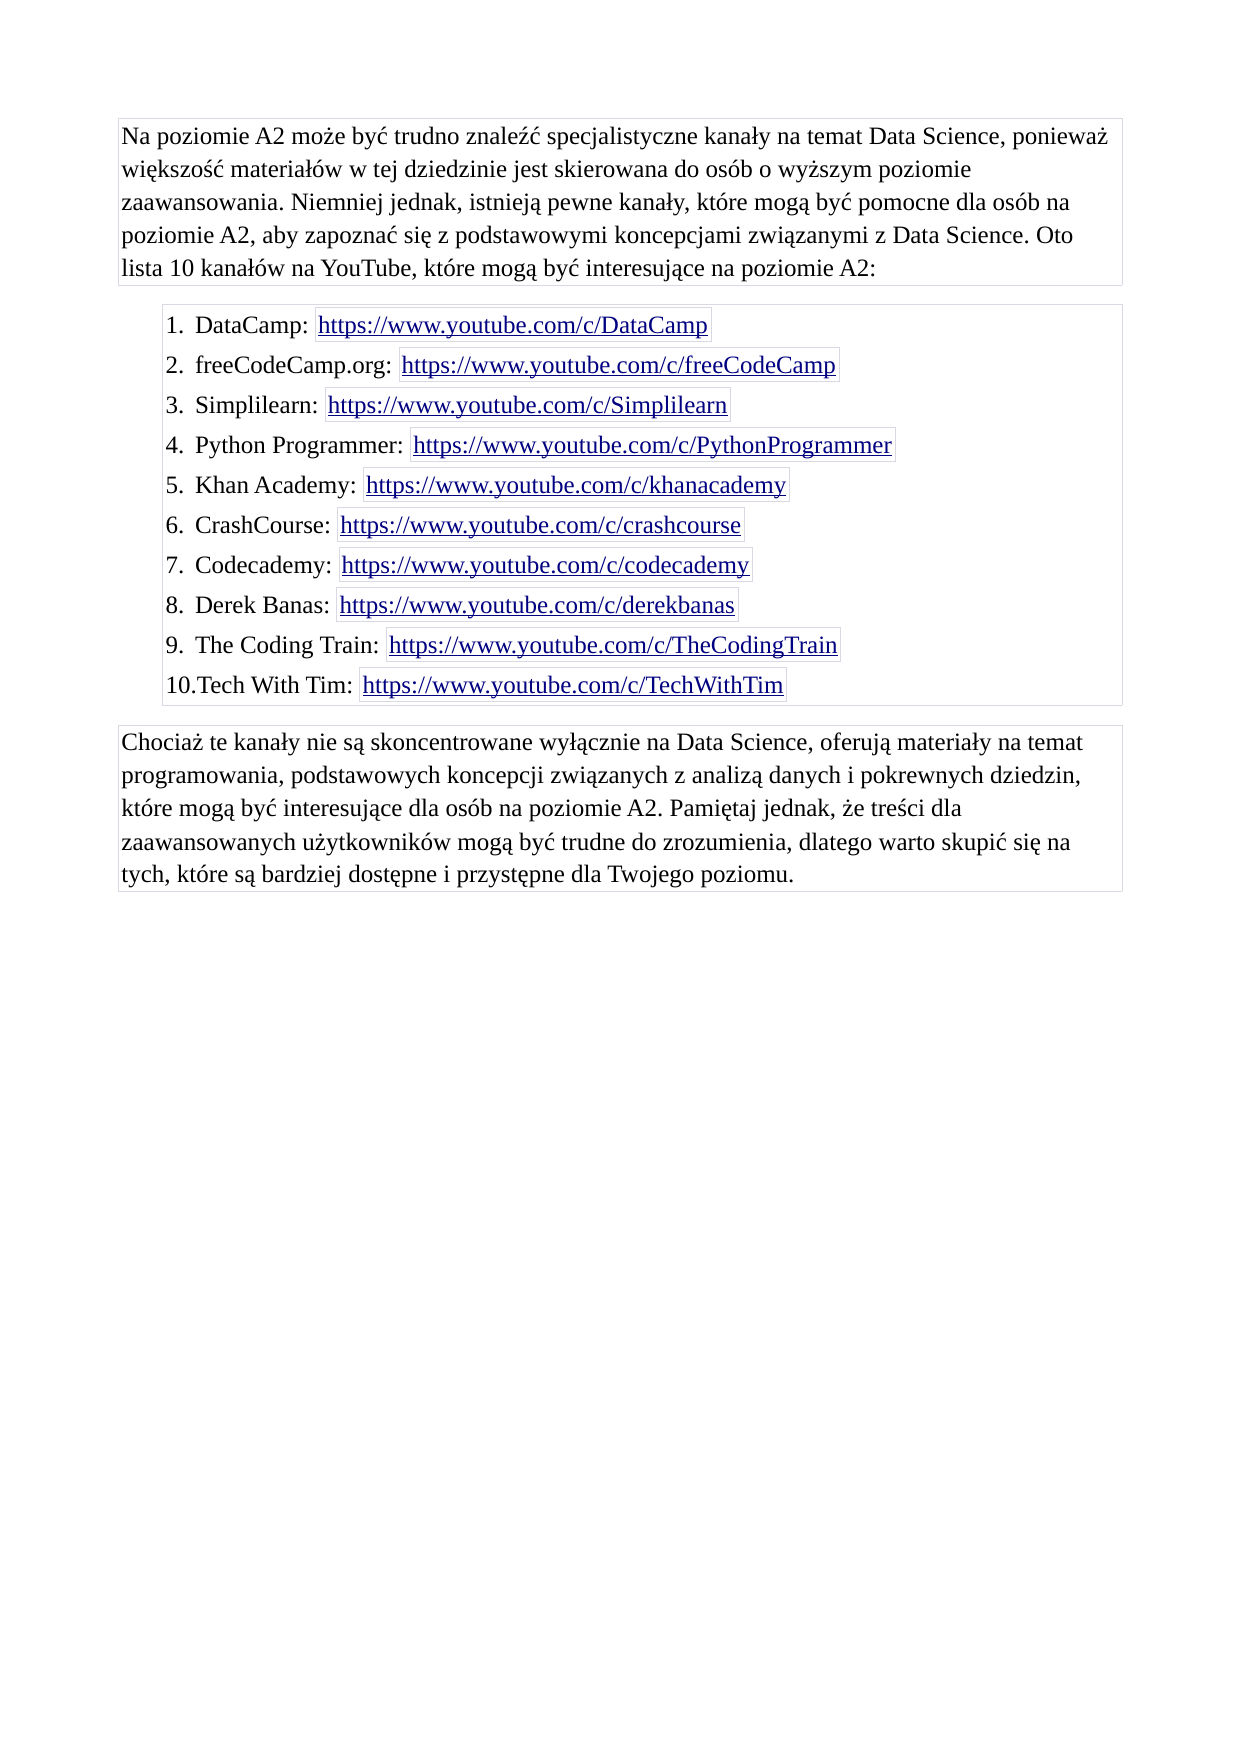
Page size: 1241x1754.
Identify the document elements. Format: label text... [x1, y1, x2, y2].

list Tech With Tim: https://www.youtube.com/c/TechWithTim [163, 664, 1122, 705]
list Simplilearn: https://www.youtube.com/c/Simplilearn [163, 384, 1122, 422]
text Chociaż te kanały nie są skoncentrowane wyłącznie na Data Science, oferują materiały na temat programowania, podstawowych koncepcji związanych z analizą danych i pokrewnych dziedzin, które mogą być interesujące dla osób na poziomie A2. Pamiętaj jednak, że treści dla zaawansowanych użytkowników mogą być trudne do zrozumienia, dlatego warto skupić się na tych, które są bardziej dostępne i przystępne dla Twojego poziomu. [119, 726, 1122, 891]
list freeCodeCamp.org: https://www.youtube.com/c/freeCodeCamp [163, 344, 1122, 382]
list Khan Academy: https://www.youtube.com/c/khanacademy [163, 464, 1122, 502]
list The Coding Train: https://www.youtube.com/c/TheCodingTrain [163, 624, 1122, 662]
list Codecademy: https://www.youtube.com/c/codecademy [163, 544, 1122, 582]
list DataCamp: https://www.youtube.com/c/DataCamp [163, 305, 1122, 342]
list Derek Banas: https://www.youtube.com/c/derekbanas [163, 584, 1122, 622]
list Python Programmer: https://www.youtube.com/c/PythonProgrammer [163, 424, 1122, 462]
list CrashCourse: https://www.youtube.com/c/crashcourse [163, 504, 1122, 542]
text Na poziomie A2 może być trudno znaleźć specjalistyczne kanały na temat Data Science, ponieważ większość materiałów w tej dziedzinie jest skierowana do osób o wyższym poziomie zaawansowania. Niemniej jednak, istnieją pewne kanały, które mogą być pomocne dla osób na poziomie A2, aby zapoznać się z podstawowymi koncepcjami związanymi z Data Science. Oto lista 10 kanałów na YouTube, które mogą być interesujące na poziomie A2: [119, 119, 1122, 285]
